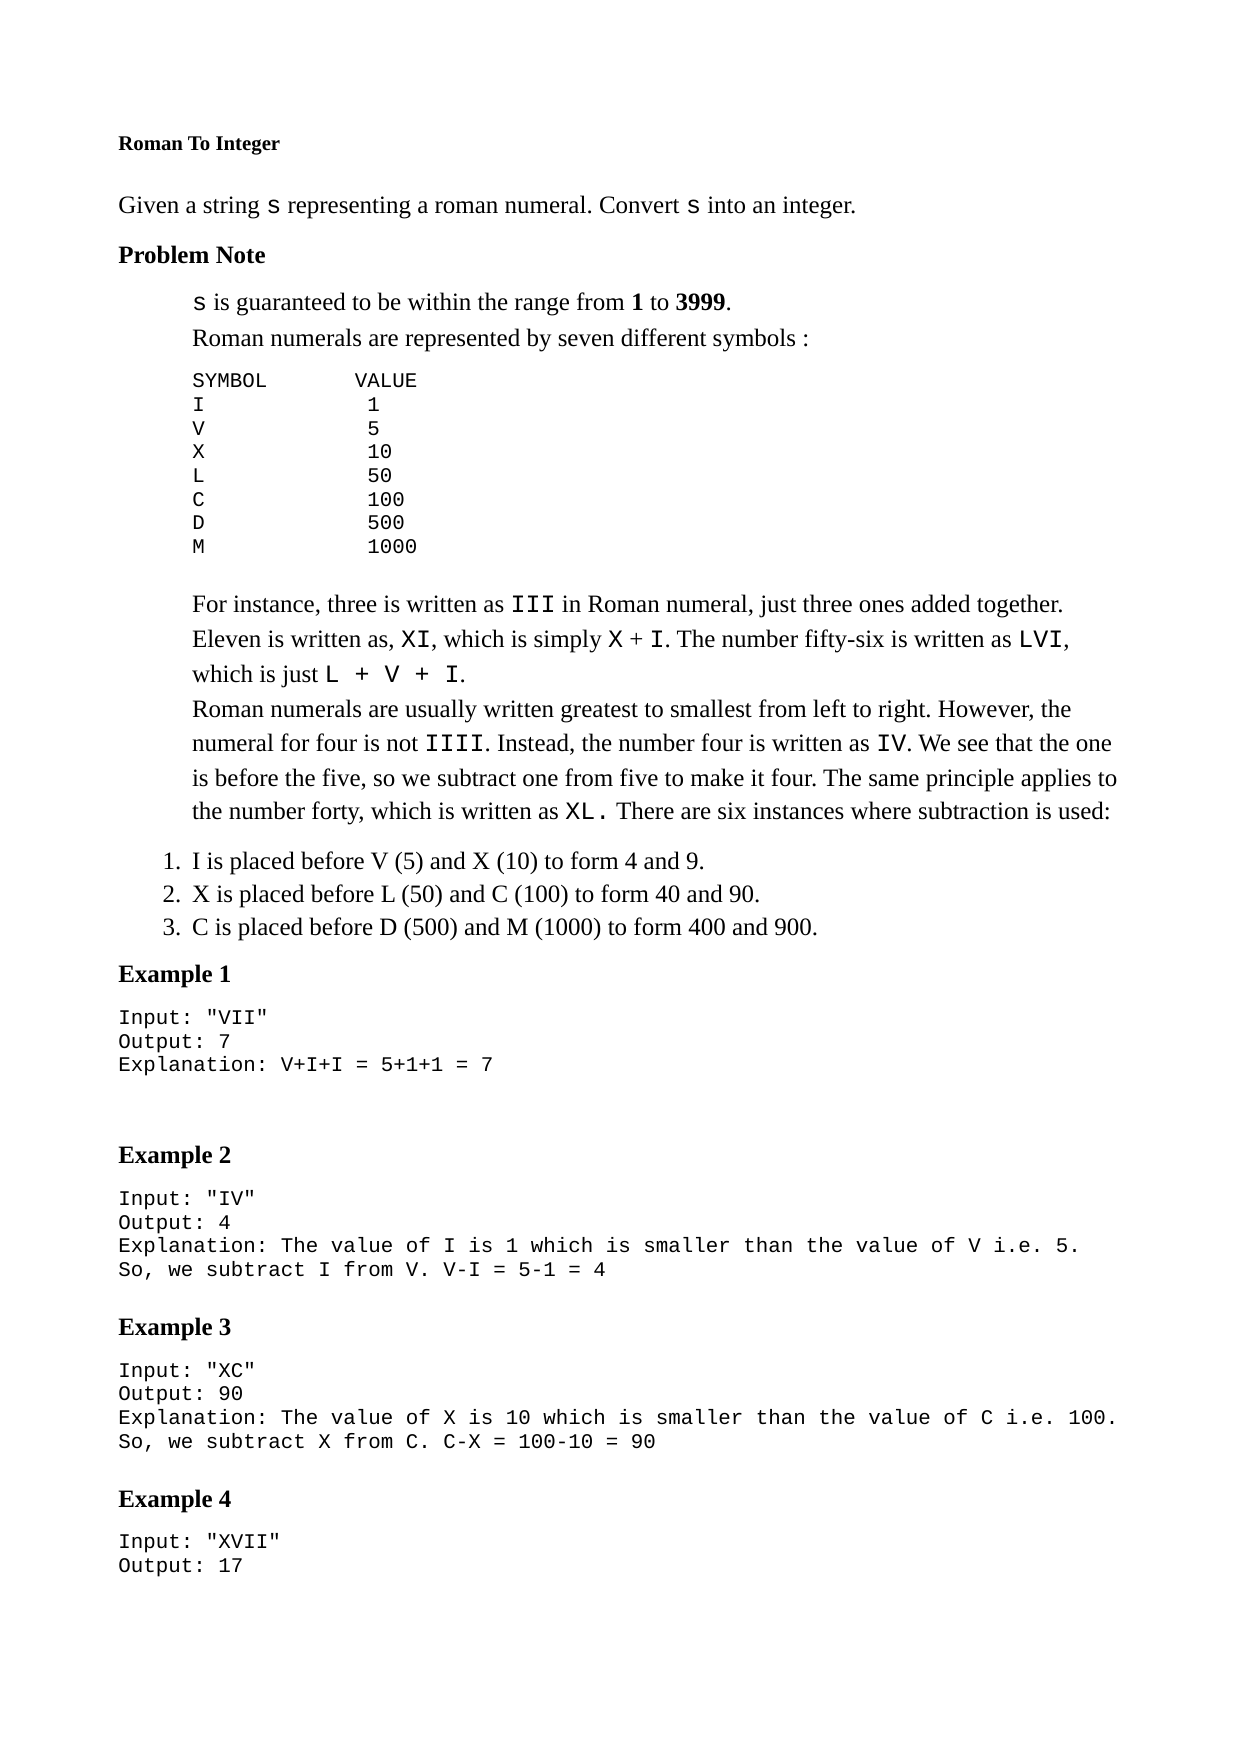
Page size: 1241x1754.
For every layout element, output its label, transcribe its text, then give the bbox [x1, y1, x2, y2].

text V 5 [118, 418, 1122, 441]
list X is placed before L (50) and C (100) to form 40 and 90. [162, 879, 1122, 907]
text Input: "XC" [118, 1360, 1122, 1383]
list C is placed before D (500) and M (1000) to form 400 and 900. [162, 912, 1122, 941]
text Given a string s representing a roman numeral. Convert s into an integer. [118, 190, 1122, 221]
list s is guaranteed to be within the range from 1 to 3999. [162, 287, 1122, 318]
list Roman numerals are usually written greatest to smallest from left to right. However, the numeral for four is not IIII. Instead, the number four is written as IV. We see that the one is before the five, so we subtract one from five to make it four. The same principle applies to the number forty, which is written as XL. There are six instances where subtraction is used: [162, 694, 1122, 827]
text I 1 [118, 394, 1122, 418]
text Input: "VII" [118, 1007, 1122, 1031]
text Example 4 [118, 1484, 1122, 1512]
list For instance, three is written as III in Roman numeral, just three ones added together. Eleven is written as, XI, which is simply X + I. The number fifty-six is written as LVI, which is just L + V + I. [162, 589, 1122, 690]
text D 500 [118, 512, 1122, 536]
text Explanation: V+I+I = 5+1+1 = 7 [118, 1054, 1122, 1078]
text C 100 [118, 488, 1122, 512]
list Roman numerals are represented by seven different symbols : [162, 323, 1122, 351]
list I is placed before V (5) and X (10) to form 4 and 9. [162, 846, 1122, 874]
text Explanation: The value of I is 1 which is smaller than the value of V i.e. 5. So, we subtract I from V. V-I = 5-1 = 4 [118, 1235, 1122, 1283]
text Example 3 [118, 1312, 1122, 1341]
text Explanation: The value of X is 10 which is smaller than the value of C i.e. 100. So, we subtract X from C. C-X = 100-10 = 90 [118, 1407, 1122, 1454]
text L 50 [118, 465, 1122, 488]
text Problem Note [118, 240, 1122, 268]
text X 10 [118, 441, 1122, 465]
text M 1000 [118, 536, 1122, 559]
text Input: "XVII" [118, 1531, 1122, 1555]
text SYMBOL VALUE [118, 370, 1122, 394]
text Output: 4 [118, 1212, 1122, 1235]
text Example 2 [118, 1107, 1122, 1169]
subtitle Roman To Integer [118, 131, 1122, 155]
text Example 1 [118, 959, 1122, 988]
text Input: "IV" [118, 1188, 1122, 1212]
text Output: 90 [118, 1383, 1122, 1407]
text Output: 17 [118, 1555, 1122, 1579]
text Output: 7 [118, 1031, 1122, 1054]
